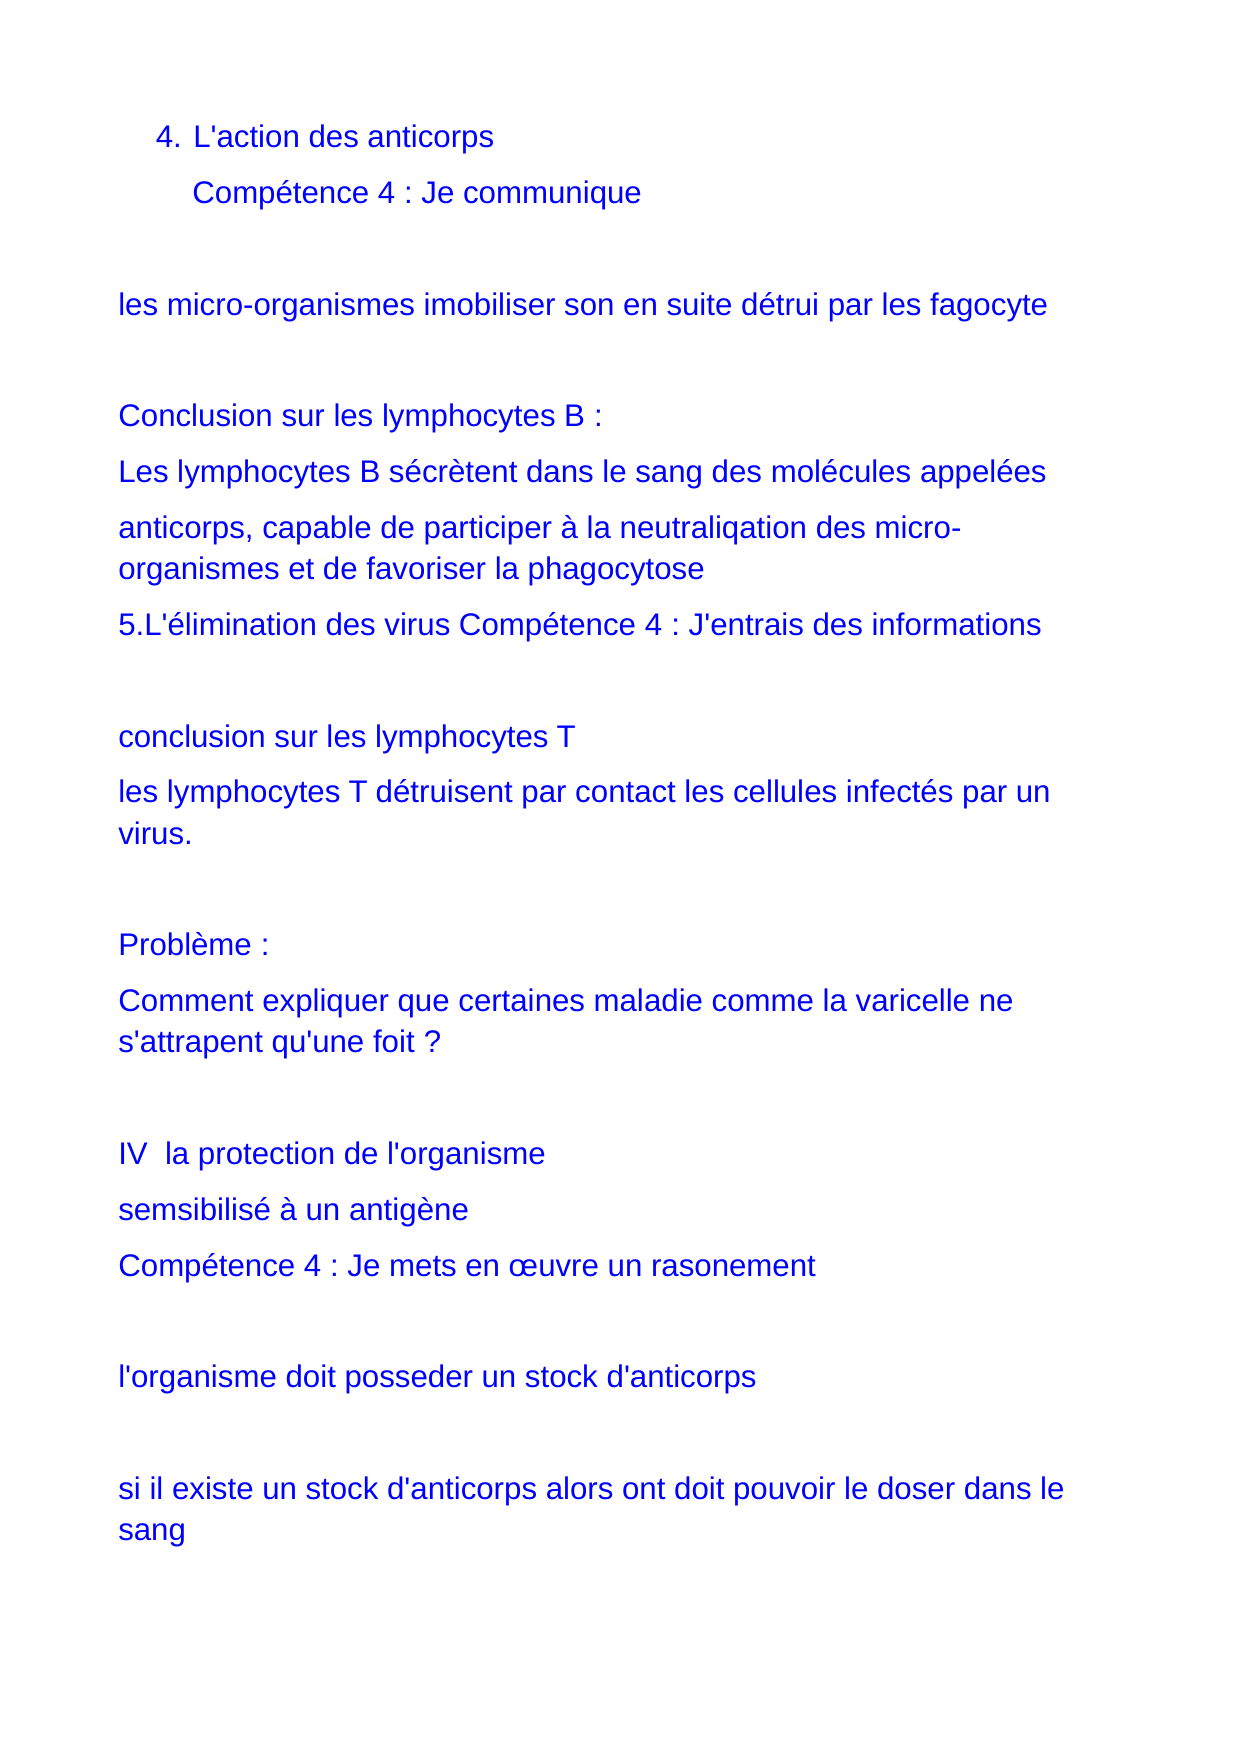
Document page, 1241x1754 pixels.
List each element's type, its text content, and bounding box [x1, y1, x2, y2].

text les lymphocytes T détruisent par contact les cellules infectés par un virus. [118, 773, 1122, 851]
text Les lymphocytes B sécrètent dans le sang des molécules appelées [118, 453, 1122, 489]
text anticorps, capable de participer à la neutraliqation des micro-organismes et de favoriser la phagocytose [118, 509, 1122, 586]
text Compétence 4 : Je communique [118, 174, 1122, 210]
text Conclusion sur les lymphocytes B : [118, 397, 1122, 433]
text IV la protection de l'organisme [118, 1135, 1122, 1171]
text 5.L'élimination des virus Compétence 4 : J'entrais des informations [118, 606, 1122, 642]
text l'organisme doit posseder un stock d'anticorps [118, 1358, 1122, 1394]
text si il existe un stock d'anticorps alors ont doit pouvoir le doser dans le sang [118, 1470, 1122, 1547]
text Compétence 4 : Je mets en œuvre un rasonement [118, 1247, 1122, 1283]
text conclusion sur les lymphocytes T [118, 718, 1122, 754]
list L'action des anticorps [156, 118, 1122, 154]
text les micro-organismes imobiliser son en suite détrui par les fagocyte [118, 286, 1122, 322]
text Comment expliquer que certaines maladie comme la varicelle ne s'attrapent qu'une foit ? [118, 982, 1122, 1059]
text semsibilisé à un antigène [118, 1191, 1122, 1227]
text Problème : [118, 926, 1122, 962]
